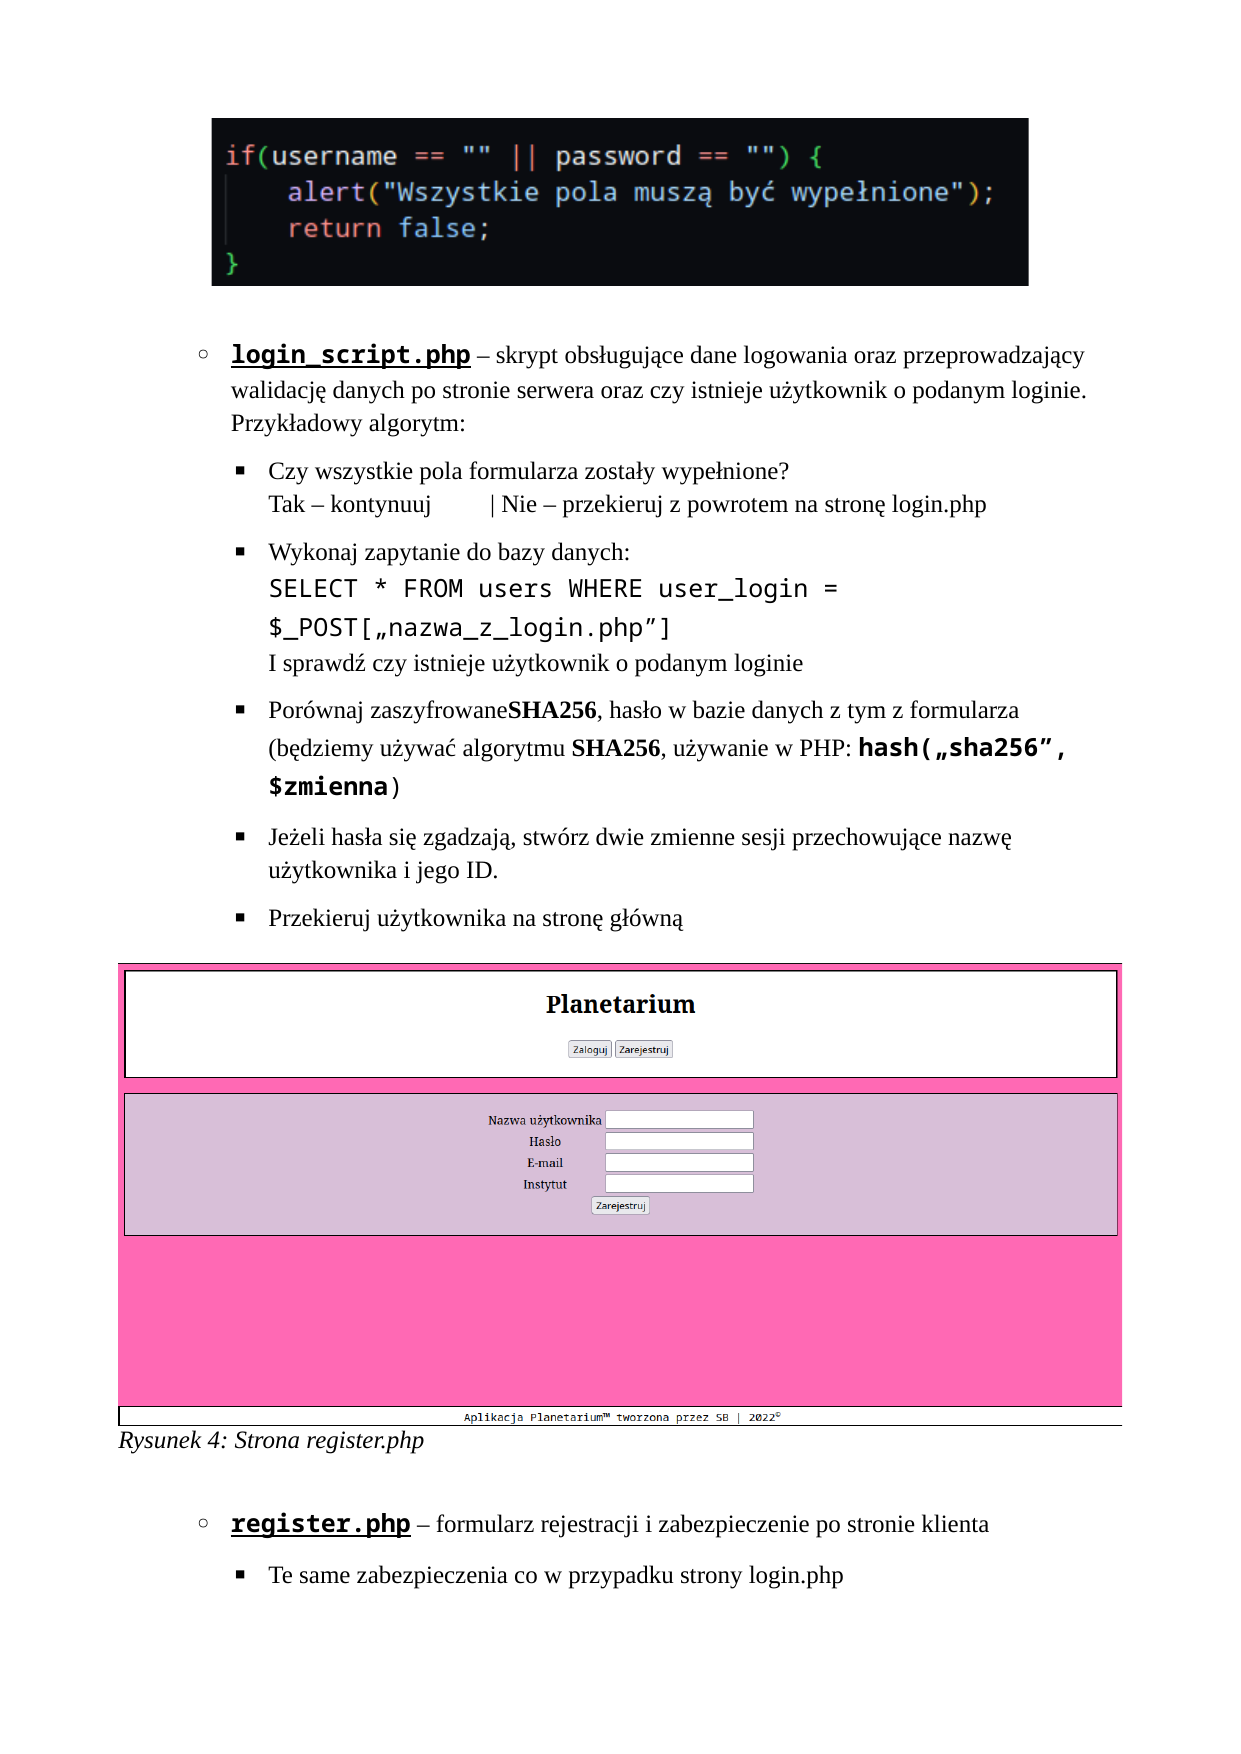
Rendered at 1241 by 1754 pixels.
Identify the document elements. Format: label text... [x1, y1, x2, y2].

list Przekieruj użytkownika na stronę główną [231, 903, 1122, 932]
text Rysunek 4: Strona register.php [118, 1426, 1122, 1454]
list Jeżeli hasła się zgadzają, stwórz dwie zmienne sesji przechowujące nazwę użytkownika i jego ID. [231, 822, 1122, 884]
list login_script.php – skrypt obsługujące dane logowania oraz przeprowadzający walidację danych po stronie serwera oraz czy istnieje użytkownik o podanym loginie. Przykładowy algorytm: [193, 337, 1122, 437]
list register.php – formularz rejestracji i zabezpieczenie po stronie klienta [193, 1506, 1122, 1540]
picture [118, 963, 1123, 1426]
list Porównaj zaszyfrowaneSHA256, hasło w bazie danych z tym z formularza (będziemy używać algorytmu SHA256, używanie w PHP: hash(„sha256”, $zmienna) [231, 696, 1122, 803]
list Czy wszystkie pola formularza zostały wypełnione? Tak – kontynuuj | Nie – przekieruj z powrotem na stronę login.php [231, 456, 1122, 518]
list Te same zabezpieczenia co w przypadku strony login.php [231, 1560, 1122, 1588]
list Wykonaj zapytanie do bazy danych: SELECT * FROM users WHERE user_login = $_POST[„nazwa_z_login.php”] I sprawdź czy istnieje użytkownik o podanym loginie [231, 537, 1122, 677]
picture [211, 118, 1029, 286]
